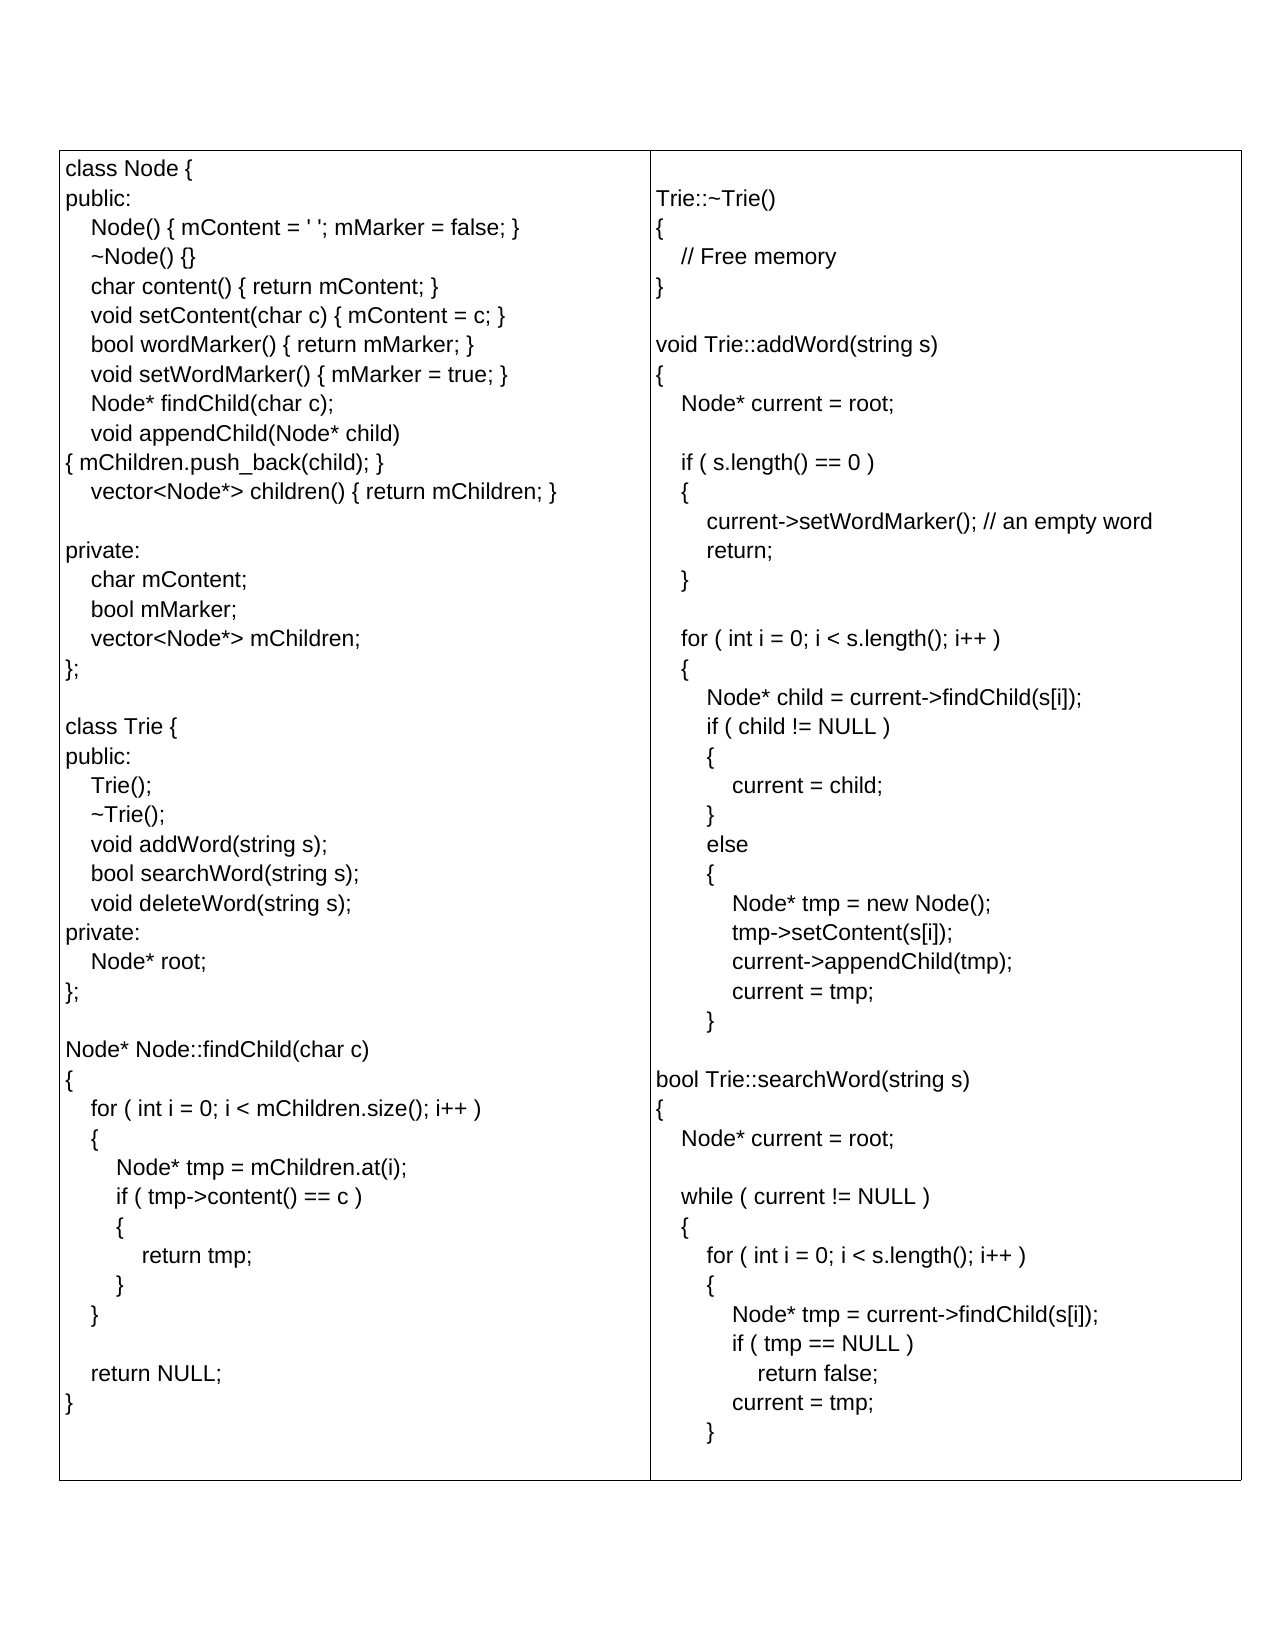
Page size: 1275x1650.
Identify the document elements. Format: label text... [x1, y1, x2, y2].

table_header Trie::~Trie() { // Free memory } void Trie::addWord(string s) { Node* current = root; if ( s.length() == 0 ) { current->setWordMarker(); // an empty word return; } for ( int i = 0; i < s.length(); i++ ) { Node* child = current->findChild(s[i]); if ( child != NULL ) { current = child; } else { Node* tmp = new Node(); tmp->setContent(s[i]); current->appendChild(tmp); current = tmp; } bool Trie::searchWord(string s) { Node* current = root; while ( current != NULL ) { for ( int i = 0; i < s.length(); i++ ) { Node* tmp = current->findChild(s[i]); if ( tmp == NULL ) return false; current = tmp; } [651, 151, 1241, 1480]
table_header class Node { public: Node() { mContent = ' '; mMarker = false; } ~Node() {} char content() { return mContent; } void setContent(char c) { mContent = c; } bool wordMarker() { return mMarker; } void setWordMarker() { mMarker = true; } Node* findChild(char c); void appendChild(Node* child) { mChildren.push_back(child); } vector<Node*> children() { return mChildren; } private: char mContent; bool mMarker; vector<Node*> mChildren; }; class Trie { public: Trie(); ~Trie(); void addWord(string s); bool searchWord(string s); void deleteWord(string s); private: Node* root; }; Node* Node::findChild(char c) { for ( int i = 0; i < mChildren.size(); i++ ) { Node* tmp = mChildren.at(i); if ( tmp->content() == c ) { return tmp; } } return NULL; } [60, 151, 650, 1480]
